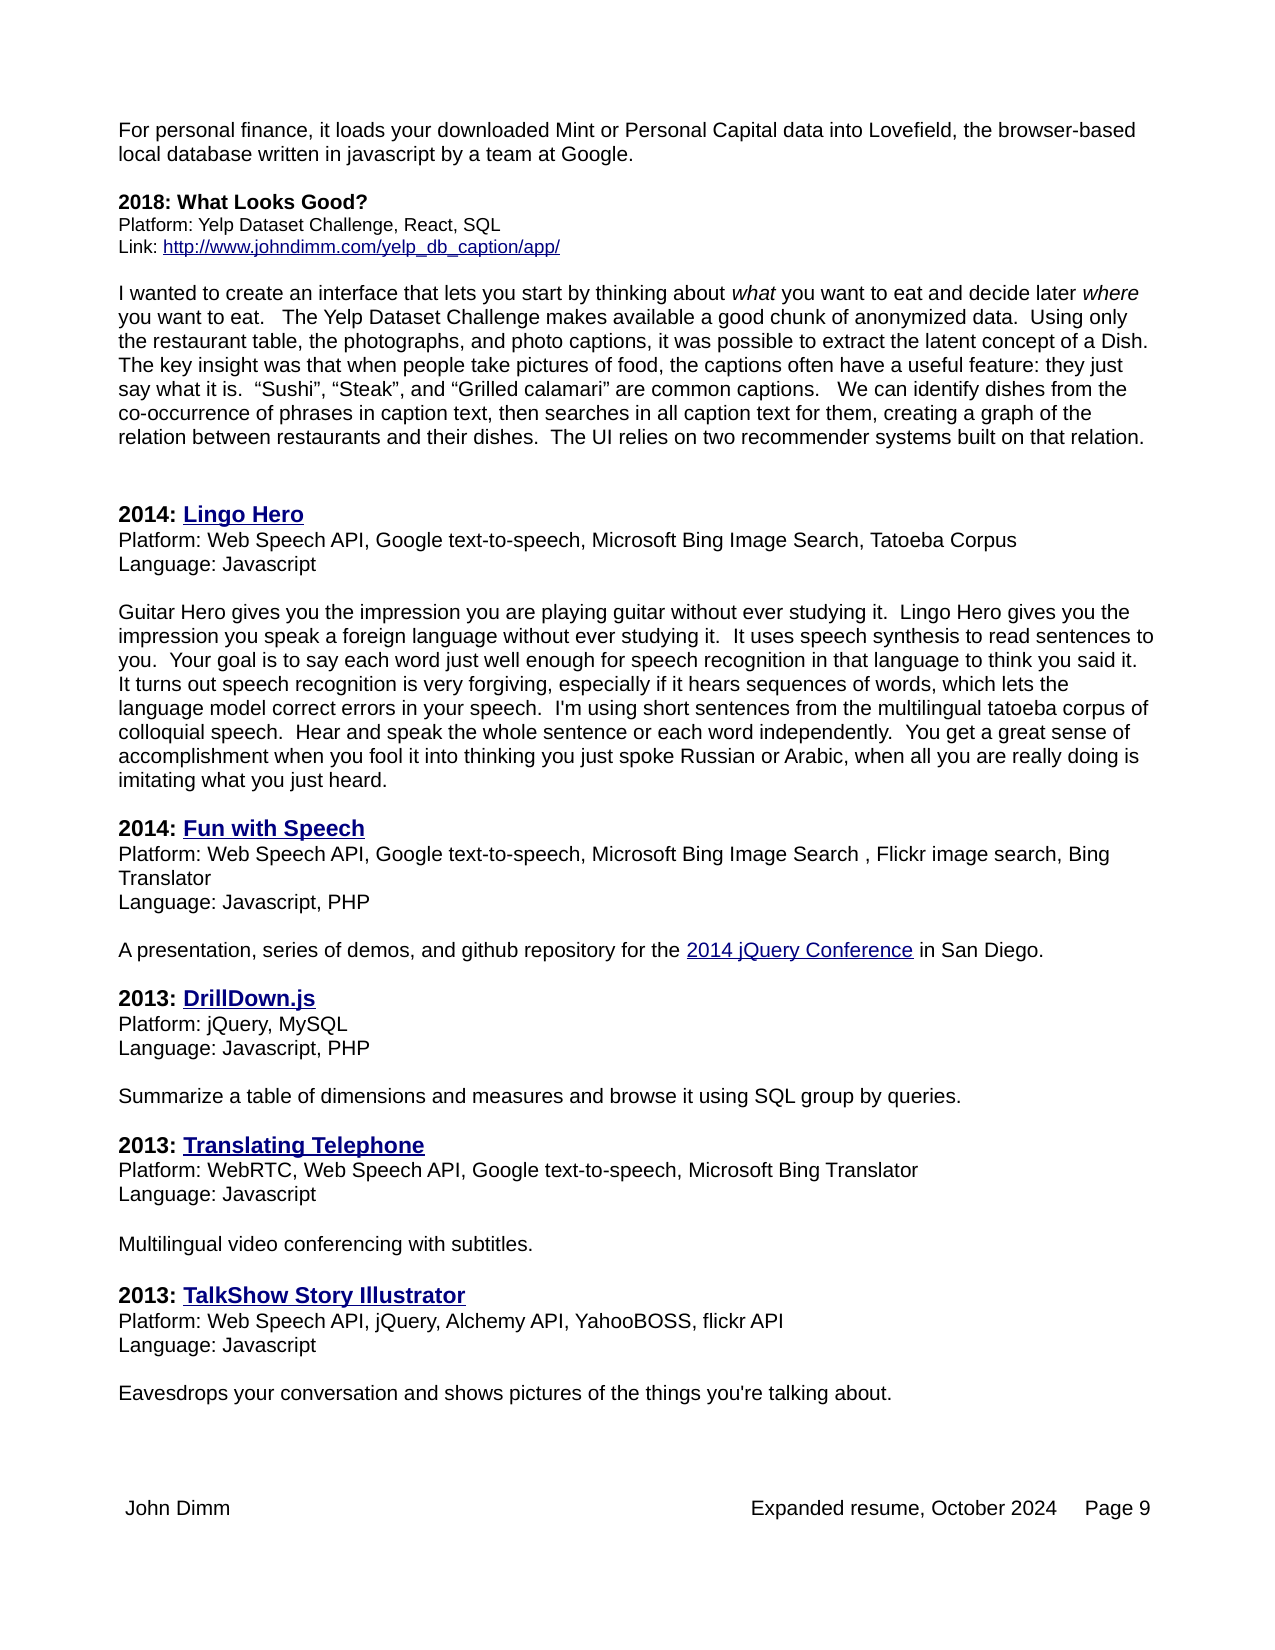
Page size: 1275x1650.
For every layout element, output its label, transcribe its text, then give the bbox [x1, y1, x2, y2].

text Multilingual video conferencing with subtitles. [118, 1232, 1157, 1256]
text Language: Javascript, PHP [118, 889, 1157, 913]
text 2014: Lingo Hero [118, 501, 1157, 528]
text Platform: Web Speech API, jQuery, Alchemy API, YahooBOSS, flickr API [118, 1309, 1157, 1333]
text Platform: Yelp Dataset Challenge, React, SQL [118, 214, 1157, 236]
text Language: Javascript [118, 1182, 1157, 1206]
text Platform: WebRTC, Web Speech API, Google text-to-speech, Microsoft Bing Translator [118, 1158, 1157, 1182]
text 2013: TalkShow Story Illustrator [118, 1282, 1157, 1309]
text Summarize a table of dimensions and measures and browse it using SQL group by queries. [118, 1084, 1157, 1108]
text A presentation, series of demos, and github repository for the 2014 jQuery Conference in San Diego. [118, 937, 1157, 961]
text Guitar Hero gives you the impression you are playing guitar without ever studying it. Lingo Hero gives you the impression you speak a foreign language without ever studying it. It uses speech synthesis to read sentences to you. Your goal is to say each word just well enough for speech recognition in that language to think you said it. It turns out speech recognition is very forgiving, especially if it hears sequences of words, which lets the language model correct errors in your speech. I'm using short sentences from the multilingual tatoeba corpus of colloquial speech. Hear and speak the whole sentence or each word independently. You get a great sense of accomplishment when you fool it into thinking you just spoke Russian or Arabic, when all you are really doing is imitating what you just heard. [118, 600, 1157, 791]
text Platform: Web Speech API, Google text-to-speech, Microsoft Bing Image Search, Tatoeba Corpus [118, 528, 1157, 552]
text 2013: Translating Telephone [118, 1132, 1157, 1158]
text Platform: Web Speech API, Google text-to-speech, Microsoft Bing Image Search , Flickr image search, Bing Translator [118, 842, 1157, 889]
text 2013: DrillDown.js [118, 985, 1157, 1012]
text Language: Javascript, PHP [118, 1036, 1157, 1060]
text 2014: Fun with Speech [118, 815, 1157, 842]
text Language: Javascript [118, 552, 1157, 576]
text Link: http://www.johndimm.com/yelp_db_caption/app/ [118, 236, 1157, 257]
text Platform: jQuery, MySQL [118, 1012, 1157, 1036]
text Eavesdrops your conversation and shows pictures of the things you're talking about. [118, 1381, 1157, 1405]
text Language: Javascript [118, 1333, 1157, 1357]
text I wanted to create an interface that lets you start by thinking about what you want to eat and decide later where you want to eat. The Yelp Dataset Challenge makes available a good chunk of anonymized data. Using only the restaurant table, the photographs, and photo captions, it was possible to extract the latent concept of a Dish. The key insight was that when people take pictures of food, the captions often have a useful feature: they just say what it is. “Sushi”, “Steak”, and “Grilled calamari” are common captions. We can identify dishes from the co-occurrence of phrases in caption text, then searches in all caption text for them, creating a graph of the relation between restaurants and their dishes. The UI relies on two recommender systems built on that relation. [118, 281, 1157, 449]
text 2018: What Looks Good? [118, 190, 1157, 214]
text For personal finance, it loads your downloaded Mint or Personal Capital data into Lovefield, the browser-based local database written in javascript by a team at Google. [118, 118, 1157, 166]
